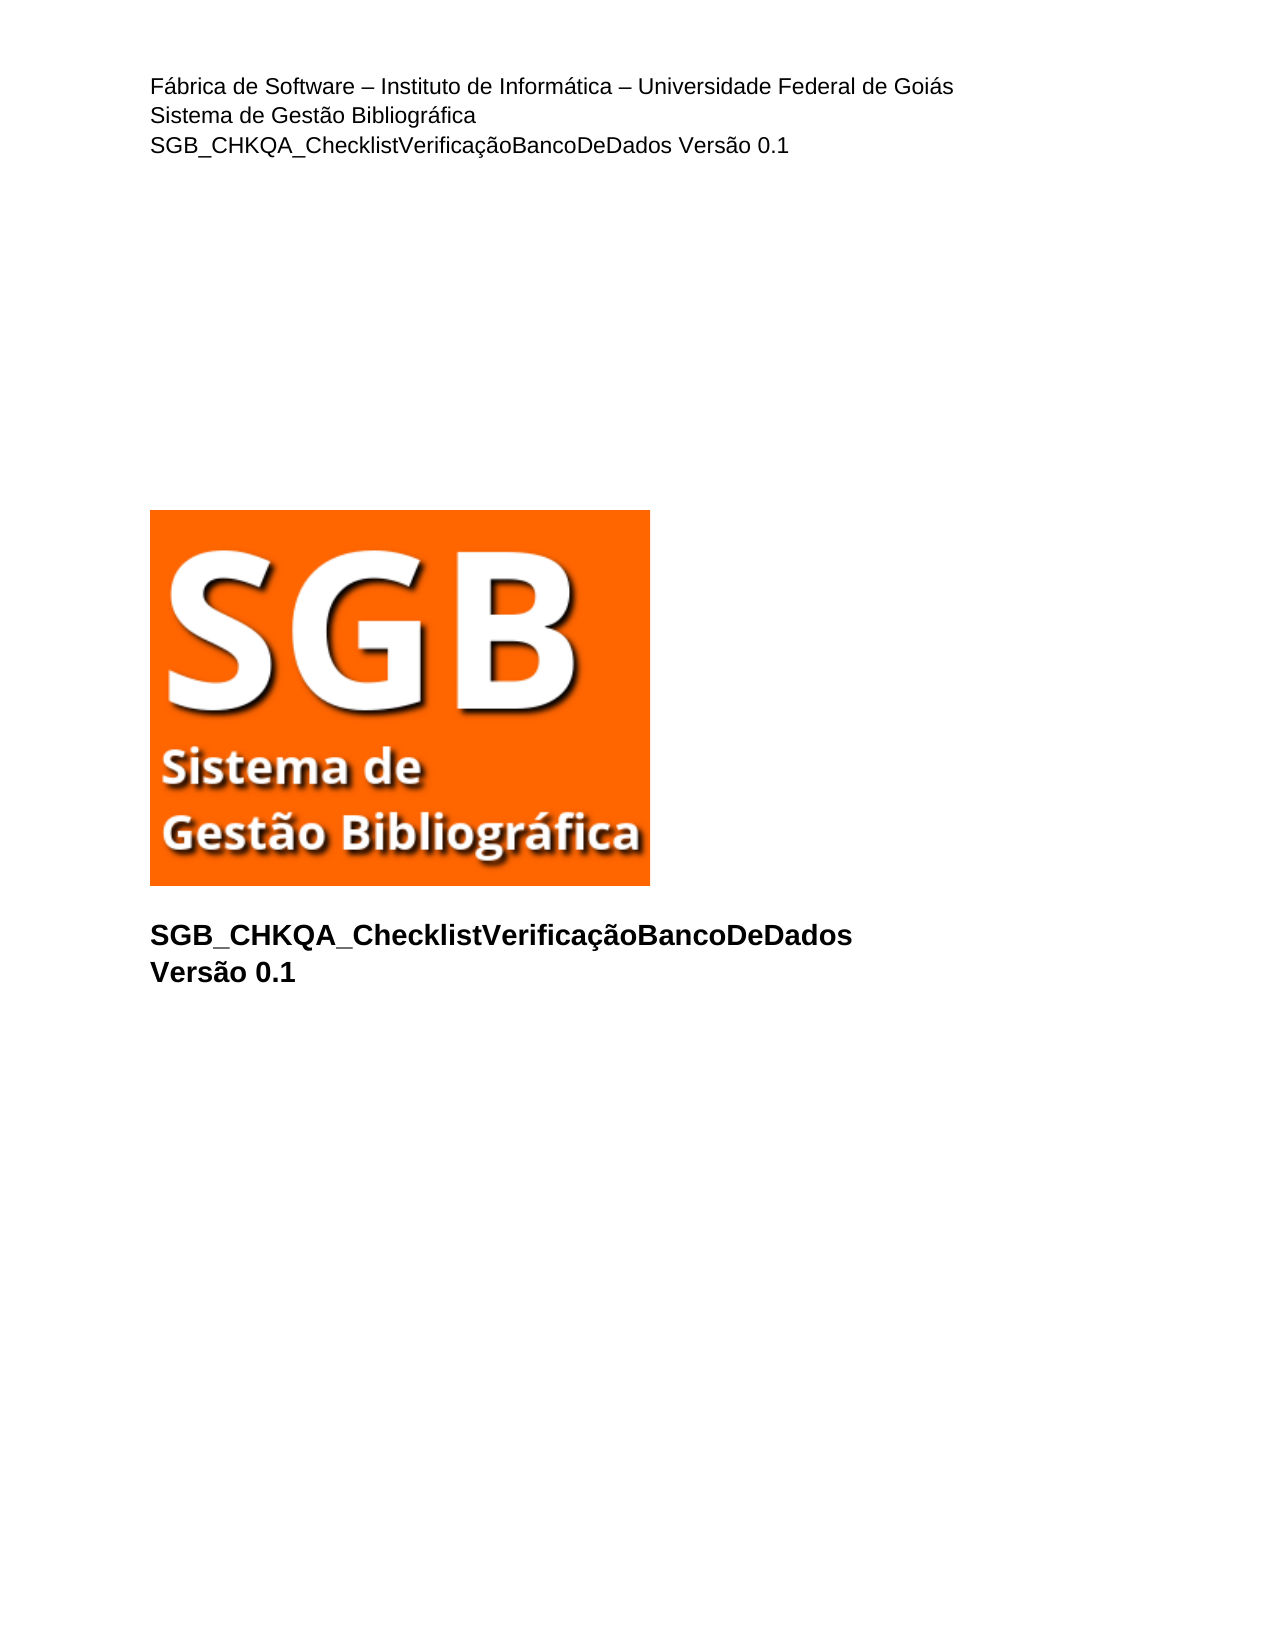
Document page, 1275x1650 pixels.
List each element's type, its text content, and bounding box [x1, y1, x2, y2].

text SGB_CHKQA_ChecklistVerificaçãoBancoDeDados [150, 919, 1125, 951]
picture [150, 510, 650, 886]
text Versão 0.1 [150, 956, 1125, 989]
